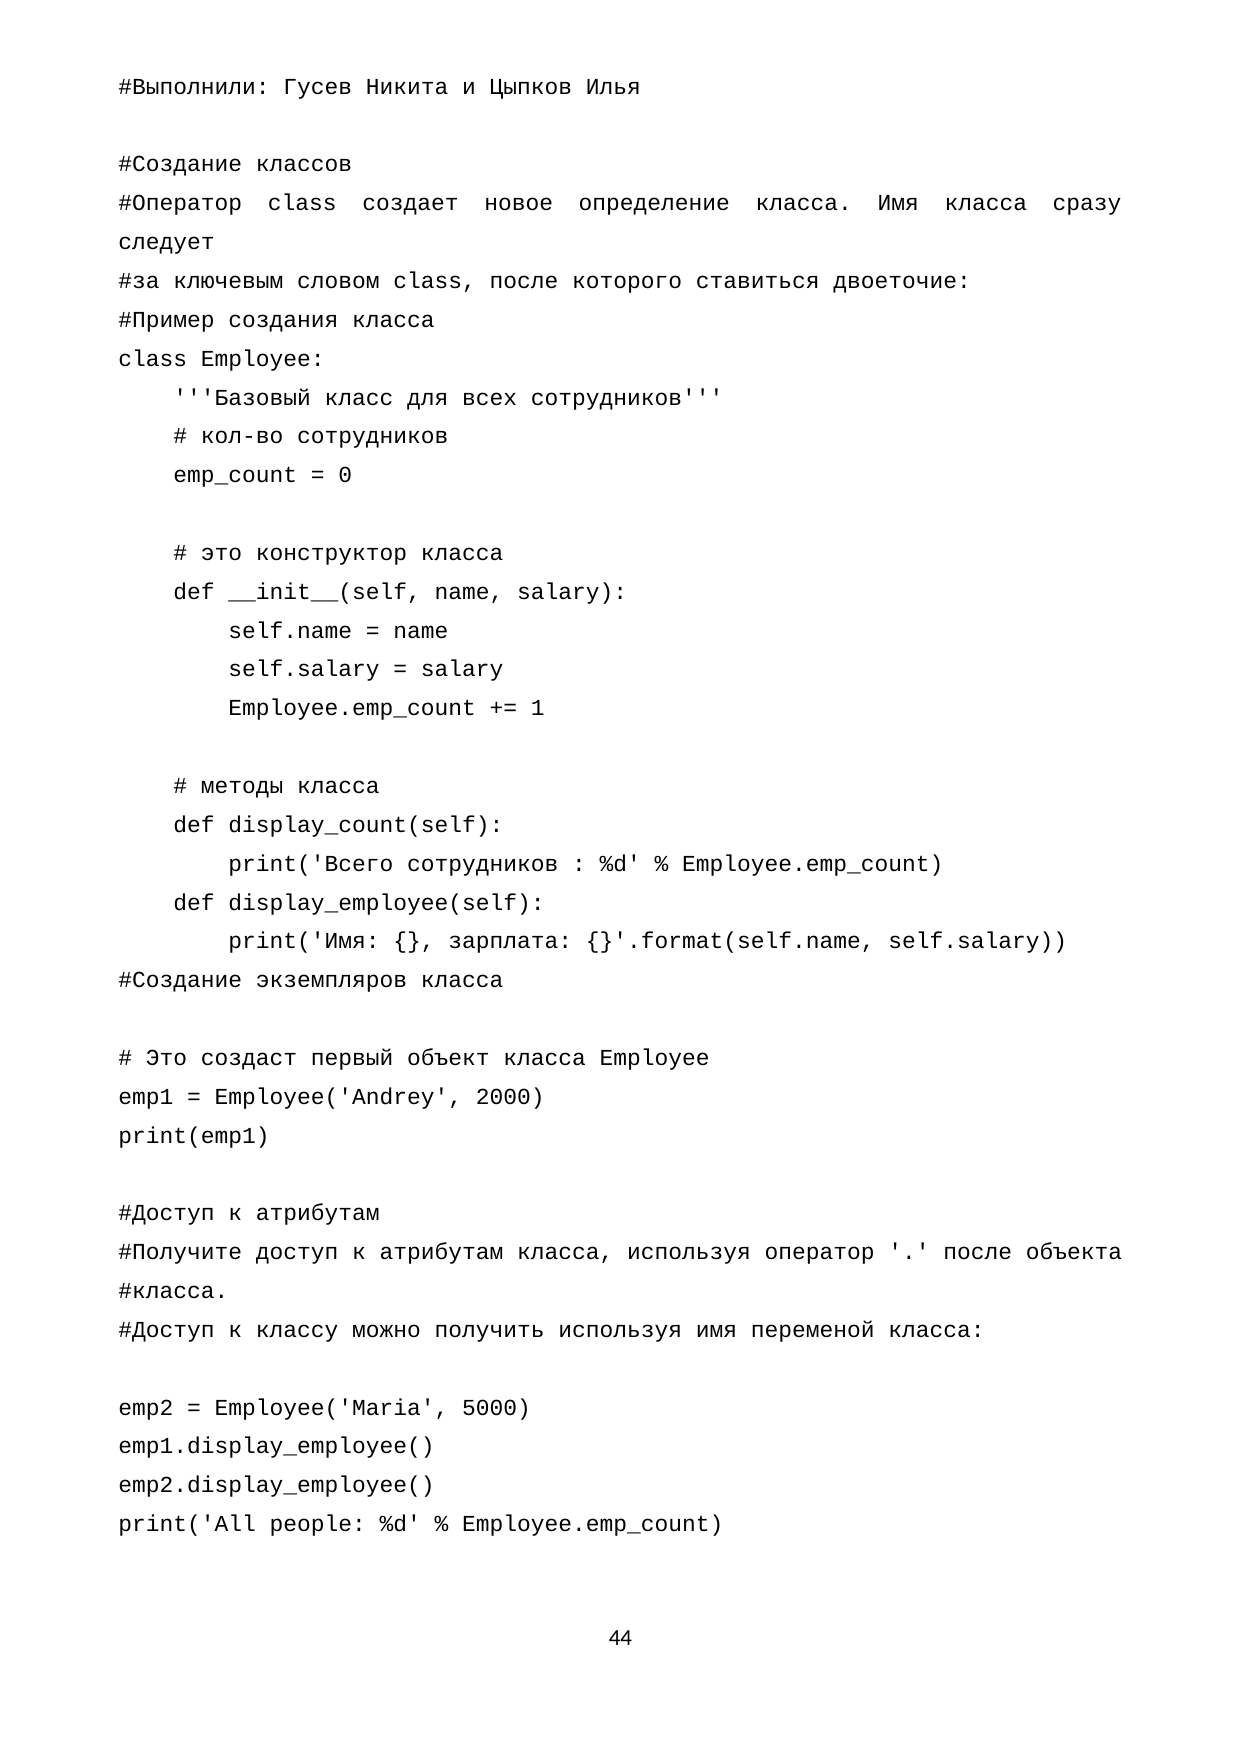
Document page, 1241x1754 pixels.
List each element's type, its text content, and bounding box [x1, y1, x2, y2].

text '''Базовый класс для всех сотрудников''' [118, 386, 1122, 412]
text #Создание классов [118, 153, 1122, 179]
text #Выполнили: Гусев Никита и Цыпков Илья [118, 75, 1122, 101]
text def __init__(self, name, salary): [118, 580, 1122, 606]
text # методы класса [118, 774, 1122, 800]
text # Это создаст первый объект класса Employee [118, 1046, 1122, 1072]
text print(emp1) [118, 1124, 1122, 1150]
text #Создание экземпляров класса [118, 969, 1122, 994]
text #за ключевым словом class, после которого ставиться двоеточие: [118, 269, 1122, 295]
text print('Всего сотрудников : %d' % Employee.emp_count) [118, 852, 1122, 878]
text #Доступ к классу можно получить используя имя переменой класса: [118, 1318, 1122, 1344]
text self.salary = salary [118, 658, 1122, 684]
text # это конструктор класса [118, 541, 1122, 567]
text # кол-во сотрудников [118, 425, 1122, 451]
text #Оператор class создает новое определение класса. Имя класса сразу следует [118, 192, 1122, 256]
text print('All people: %d' % Employee.emp_count) [118, 1513, 1122, 1538]
text emp1.display_employee() [118, 1435, 1122, 1461]
text print('Имя: {}, зарплата: {}'.format(self.name, self.salary)) [118, 930, 1122, 956]
text emp1 = Employee('Andrey', 2000) [118, 1085, 1122, 1111]
text #Доступ к атрибутам [118, 1202, 1122, 1228]
text #Пример создания класса [118, 308, 1122, 334]
text #Получите доступ к атрибутам класса, используя оператор '.' после объекта #класса. [118, 1241, 1122, 1305]
text emp2.display_employee() [118, 1474, 1122, 1500]
text self.name = name [118, 619, 1122, 645]
text def display_employee(self): [118, 891, 1122, 917]
text emp2 = Employee('Maria', 5000) [118, 1396, 1122, 1422]
text def display_count(self): [118, 813, 1122, 839]
text Employee.emp_count += 1 [118, 697, 1122, 723]
text emp_count = 0 [118, 463, 1122, 489]
text class Employee: [118, 347, 1122, 373]
